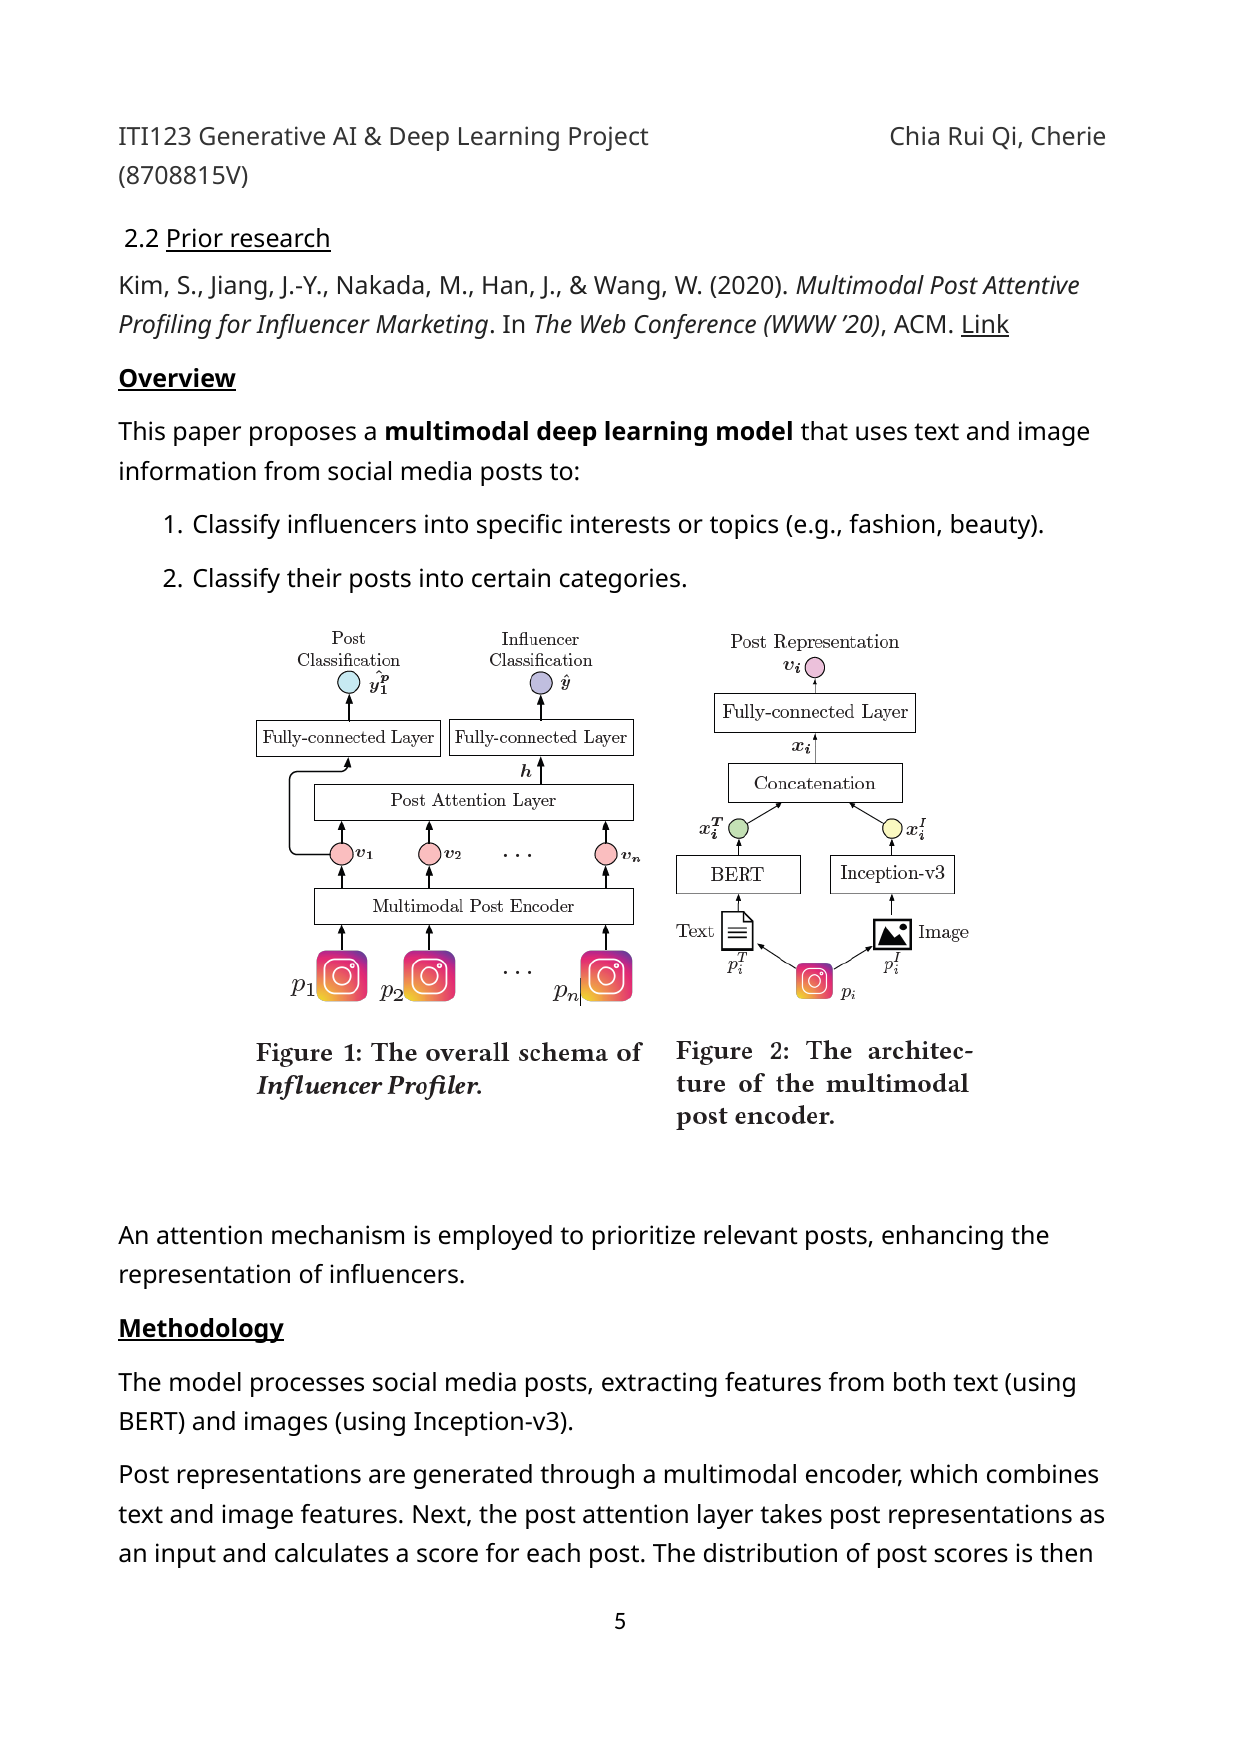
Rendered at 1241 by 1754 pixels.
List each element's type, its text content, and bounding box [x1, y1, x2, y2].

text Post representations are generated through a multimodal encoder, which combines text and image features. ​Next, the post attention layer takes post representations as an input and calculates a score for each post. The distribution of post scores is then [118, 1457, 1122, 1569]
text This paper proposes a multimodal deep learning model that uses text and image information from social media posts to: [118, 414, 1122, 487]
text An attention mechanism is employed to prioritize relevant posts, enhancing the representation of influencers. [118, 1218, 1122, 1291]
list Classify their posts into certain categories. [162, 561, 1122, 595]
list Classify influencers into specific interests or topics (e.g., fashion, beauty). [162, 507, 1122, 541]
text Kim, S., Jiang, J.-Y., Nakada, M., Han, J., & Wang, W. (2020). Multimodal Post Attentive Profiling for Influencer Marketing. In The Web Conference (WWW ’20), ACM. Link [118, 267, 1122, 341]
text Overview [118, 360, 1122, 394]
text Methodology [118, 1311, 1122, 1344]
picture [248, 614, 993, 1139]
text The model processes social media posts, extracting features from both text (using BERT) and images (using Inception-v3). [118, 1364, 1122, 1437]
subtitle Prior research [124, 221, 1122, 255]
